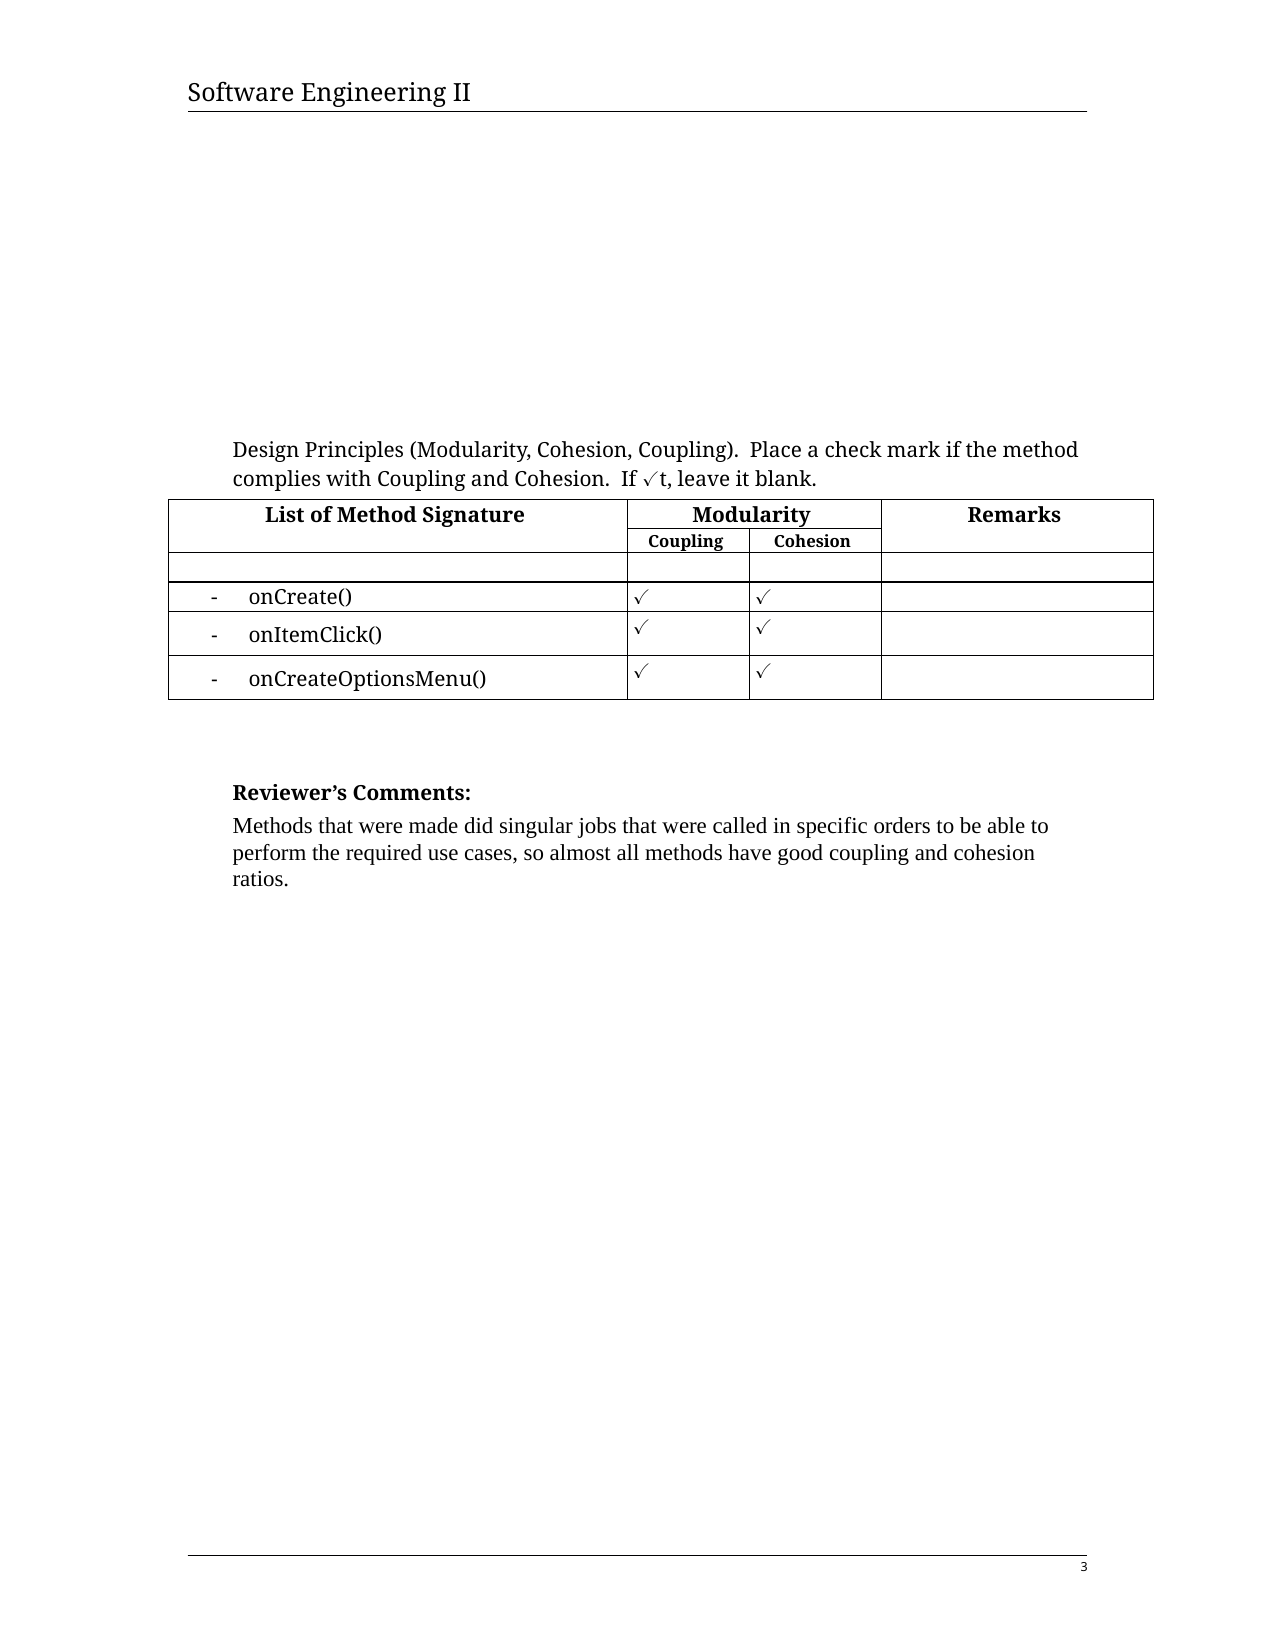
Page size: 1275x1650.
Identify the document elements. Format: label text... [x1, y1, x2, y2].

table_header Remarks [882, 500, 1153, 552]
subtitle Reviewer’s Comments: [187, 778, 1087, 806]
table_cell [750, 553, 881, 581]
table_cell [882, 612, 1153, 655]
table_cell [882, 656, 1153, 698]
table_cell [628, 553, 749, 581]
table_header Modularity [628, 500, 881, 528]
table_cell [169, 553, 627, 581]
table_cell onCreate() [169, 583, 627, 611]
table_cell [882, 583, 1153, 611]
table_cell ✓ [628, 583, 749, 611]
table_cell ✓ [750, 583, 881, 611]
table_cell Cohesion [750, 529, 881, 552]
table_cell ✓ [750, 656, 881, 698]
table_cell ✓ [750, 612, 881, 655]
table_cell [882, 553, 1153, 581]
table_cell ✓ [628, 612, 749, 655]
table_cell onItemClick() [169, 612, 627, 655]
subtitle Design Principles (Modularity, Cohesion, Coupling). Place a check mark if the method complies with Coupling and Cohesion. If ✓t, leave it blank. [187, 436, 1087, 492]
table_header List of Method Signature [169, 500, 627, 552]
table_cell Coupling [628, 529, 749, 552]
list Methods that were made did singular jobs that were called in specific orders to be able to perform the required use cases, so almost all methods have good coupling and cohesion ratios. [187, 813, 1087, 892]
table_cell onCreateOptionsMenu() [169, 656, 627, 698]
table_cell ✓ [628, 656, 749, 698]
